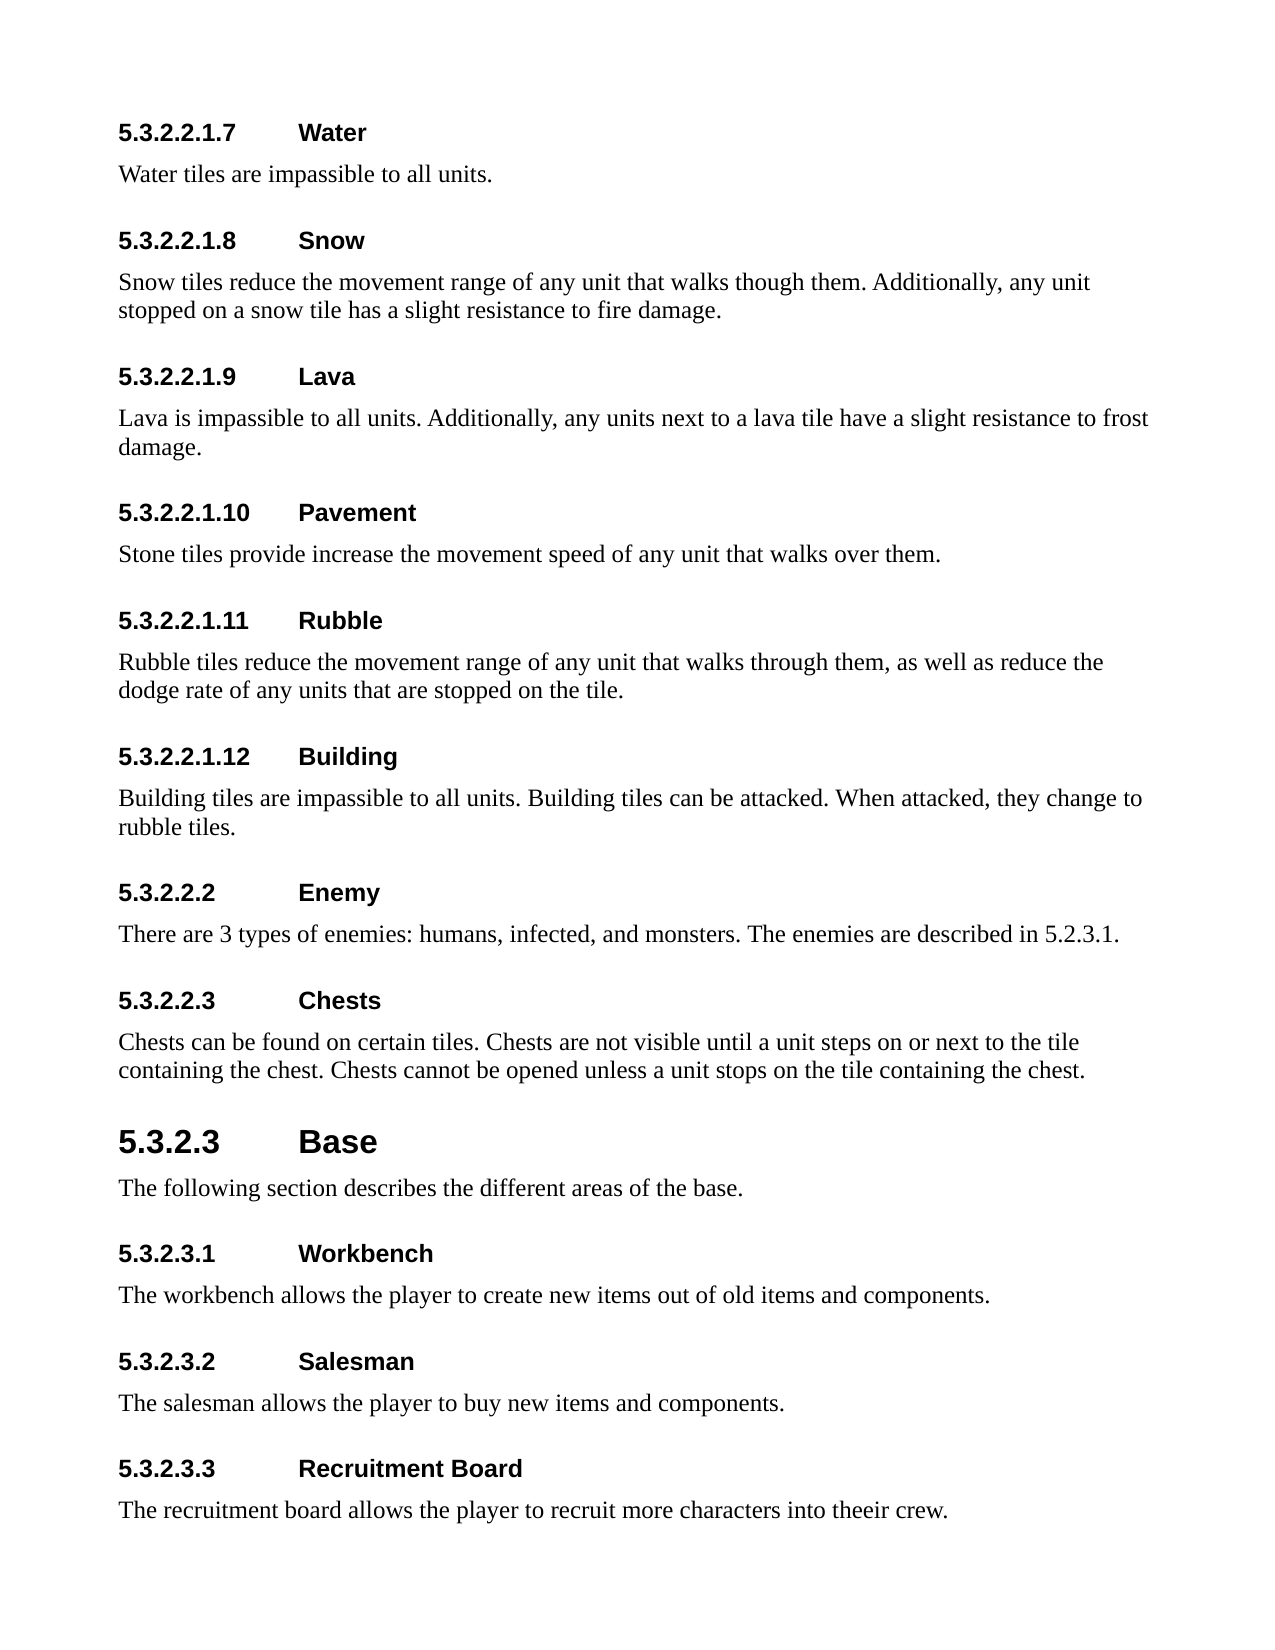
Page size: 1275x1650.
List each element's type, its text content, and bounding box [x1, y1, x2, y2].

text The salesman allows the player to buy new items and components. [118, 1388, 1157, 1417]
subtitle Rubble [118, 606, 1157, 634]
text Water tiles are impassible to all units. [118, 159, 1157, 188]
subtitle Base [118, 1122, 1157, 1160]
subtitle Workbench [118, 1239, 1157, 1268]
subtitle Enemy [118, 878, 1157, 907]
text Rubble tiles reduce the movement range of any unit that walks through them, as well as reduce the dodge rate of any units that are stopped on the tile. [118, 647, 1157, 704]
text Lava is impassible to all units. Additionally, any units next to a lava tile have a slight resistance to frost damage. [118, 403, 1157, 461]
subtitle Chests [118, 986, 1157, 1014]
text Snow tiles reduce the movement range of any unit that walks though them. Additionally, any unit stopped on a snow tile has a slight resistance to fire damage. [118, 267, 1157, 324]
text There are 3 types of enemies: humans, infected, and monsters. The enemies are described in 5.2.3.1. [118, 919, 1157, 948]
text The workbench allows the player to create new items out of old items and components. [118, 1280, 1157, 1309]
subtitle Salesman [118, 1347, 1157, 1375]
text The following section describes the different areas of the base. [118, 1173, 1157, 1202]
subtitle Recruitment Board [118, 1454, 1157, 1483]
text Building tiles are impassible to all units. Building tiles can be attacked. When attacked, they change to rubble tiles. [118, 783, 1157, 841]
subtitle Pavement [118, 498, 1157, 527]
text Stone tiles provide increase the movement speed of any unit that walks over them. [118, 539, 1157, 568]
text Chests can be found on certain tiles. Chests are not visible until a unit steps on or next to the tile containing the chest. Chests cannot be opened unless a unit stops on the tile containing the chest. [118, 1027, 1157, 1084]
subtitle Water [118, 118, 1157, 147]
text The recruitment board allows the player to recruit more characters into theeir crew. [118, 1495, 1157, 1524]
subtitle Building [118, 742, 1157, 771]
subtitle Lava [118, 362, 1157, 391]
subtitle Snow [118, 226, 1157, 254]
